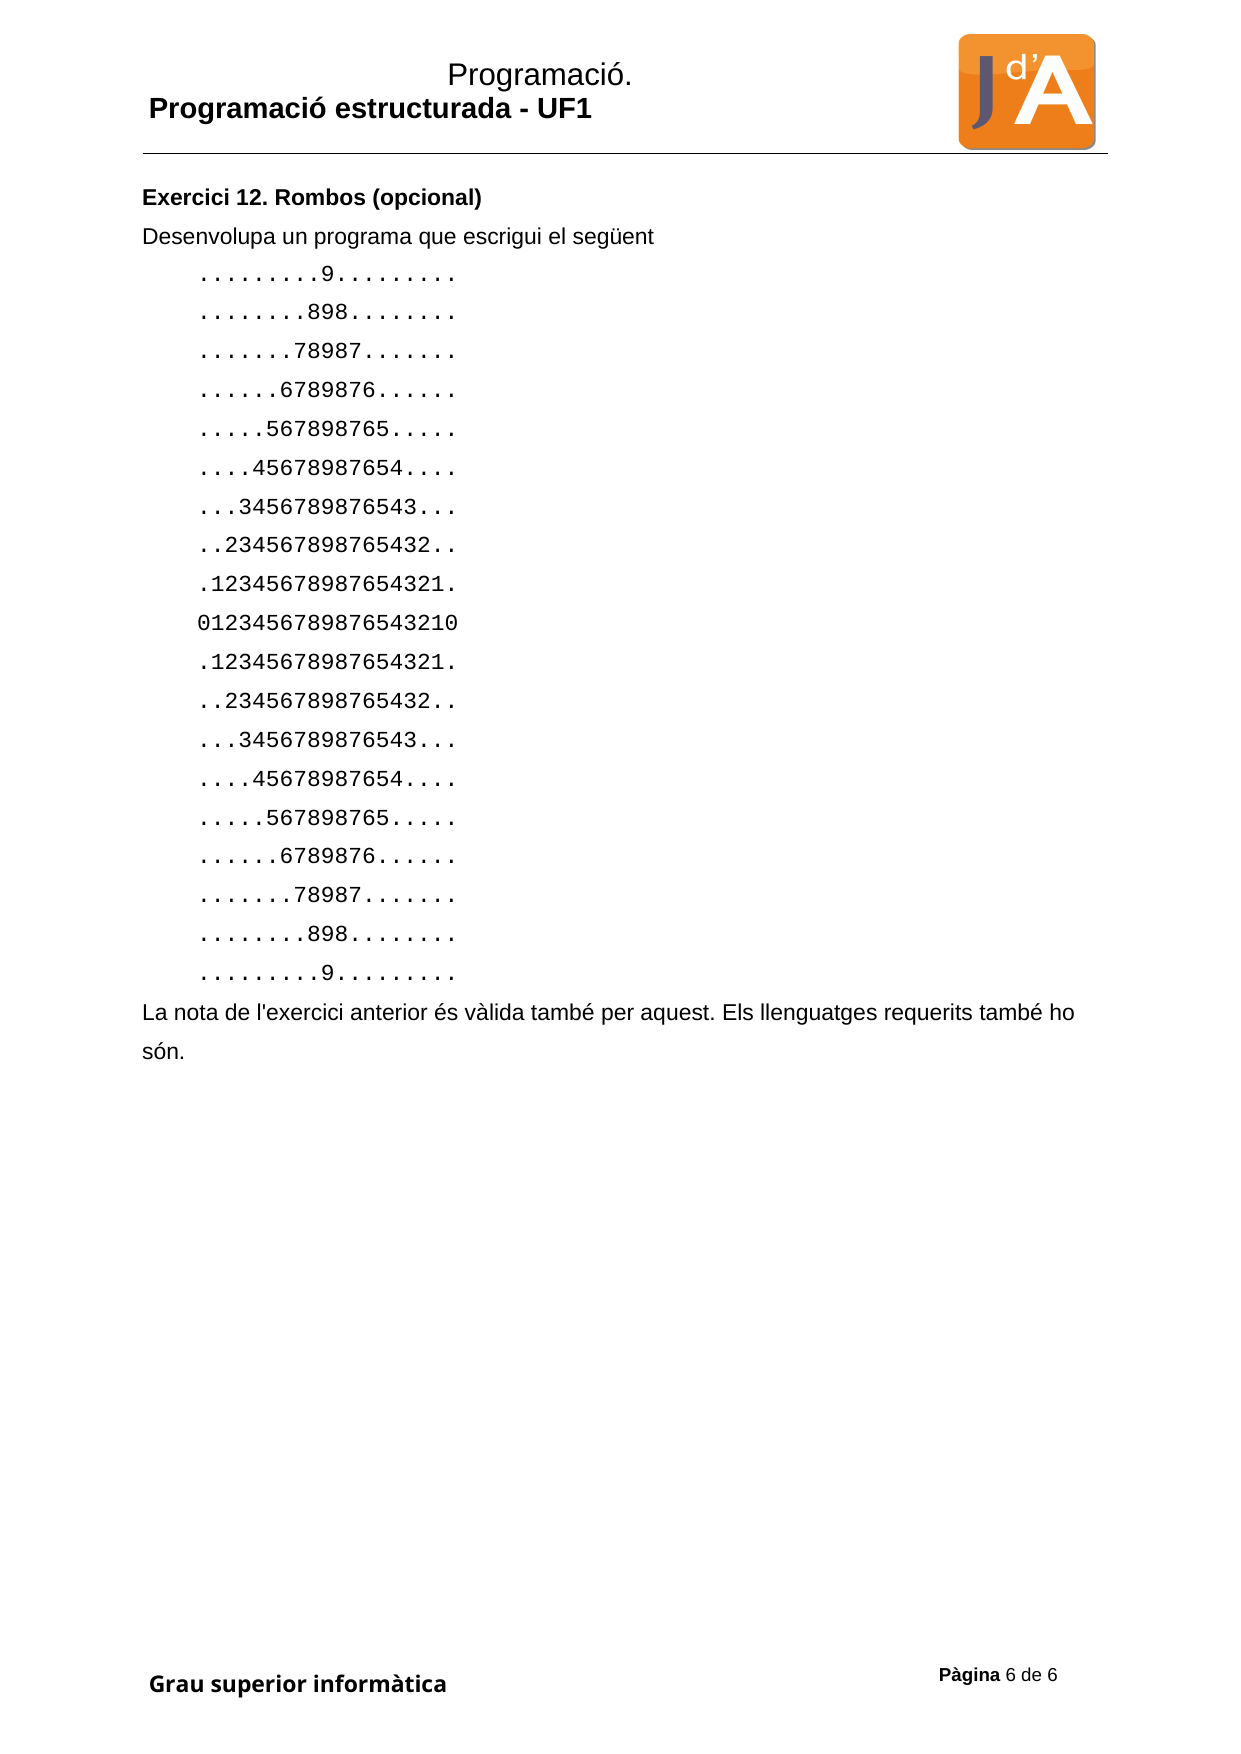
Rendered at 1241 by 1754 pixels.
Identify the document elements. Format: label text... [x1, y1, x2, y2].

text .........9......... [142, 961, 1107, 987]
text .....567898765..... [142, 806, 1107, 832]
text .......78987....... [142, 339, 1107, 366]
text ..234567898765432.. [142, 689, 1107, 715]
text .........9......... [142, 262, 1107, 288]
text ......6789876...... [142, 845, 1107, 871]
picture [958, 34, 1096, 150]
text ...3456789876543... [142, 495, 1107, 521]
text Desenvolupa un programa que escrigui el següent [142, 223, 1107, 249]
text ....45678987654.... [142, 456, 1107, 482]
text ....45678987654.... [142, 767, 1107, 793]
text .12345678987654321. [142, 573, 1107, 599]
text Exercici 12. Rombos (opcional) [142, 185, 1107, 211]
text .....567898765..... [142, 417, 1107, 443]
text ........898........ [142, 922, 1107, 948]
text ..234567898765432.. [142, 534, 1107, 560]
text ...3456789876543... [142, 728, 1107, 754]
text La nota de l'exercici anterior és vàlida també per aquest. Els llenguatges requerits també ho són. [142, 1000, 1107, 1064]
text ......6789876...... [142, 378, 1107, 404]
text 0123456789876543210 [142, 612, 1107, 637]
text .......78987....... [142, 883, 1107, 909]
text .12345678987654321. [142, 650, 1107, 676]
text ........898........ [142, 301, 1107, 327]
